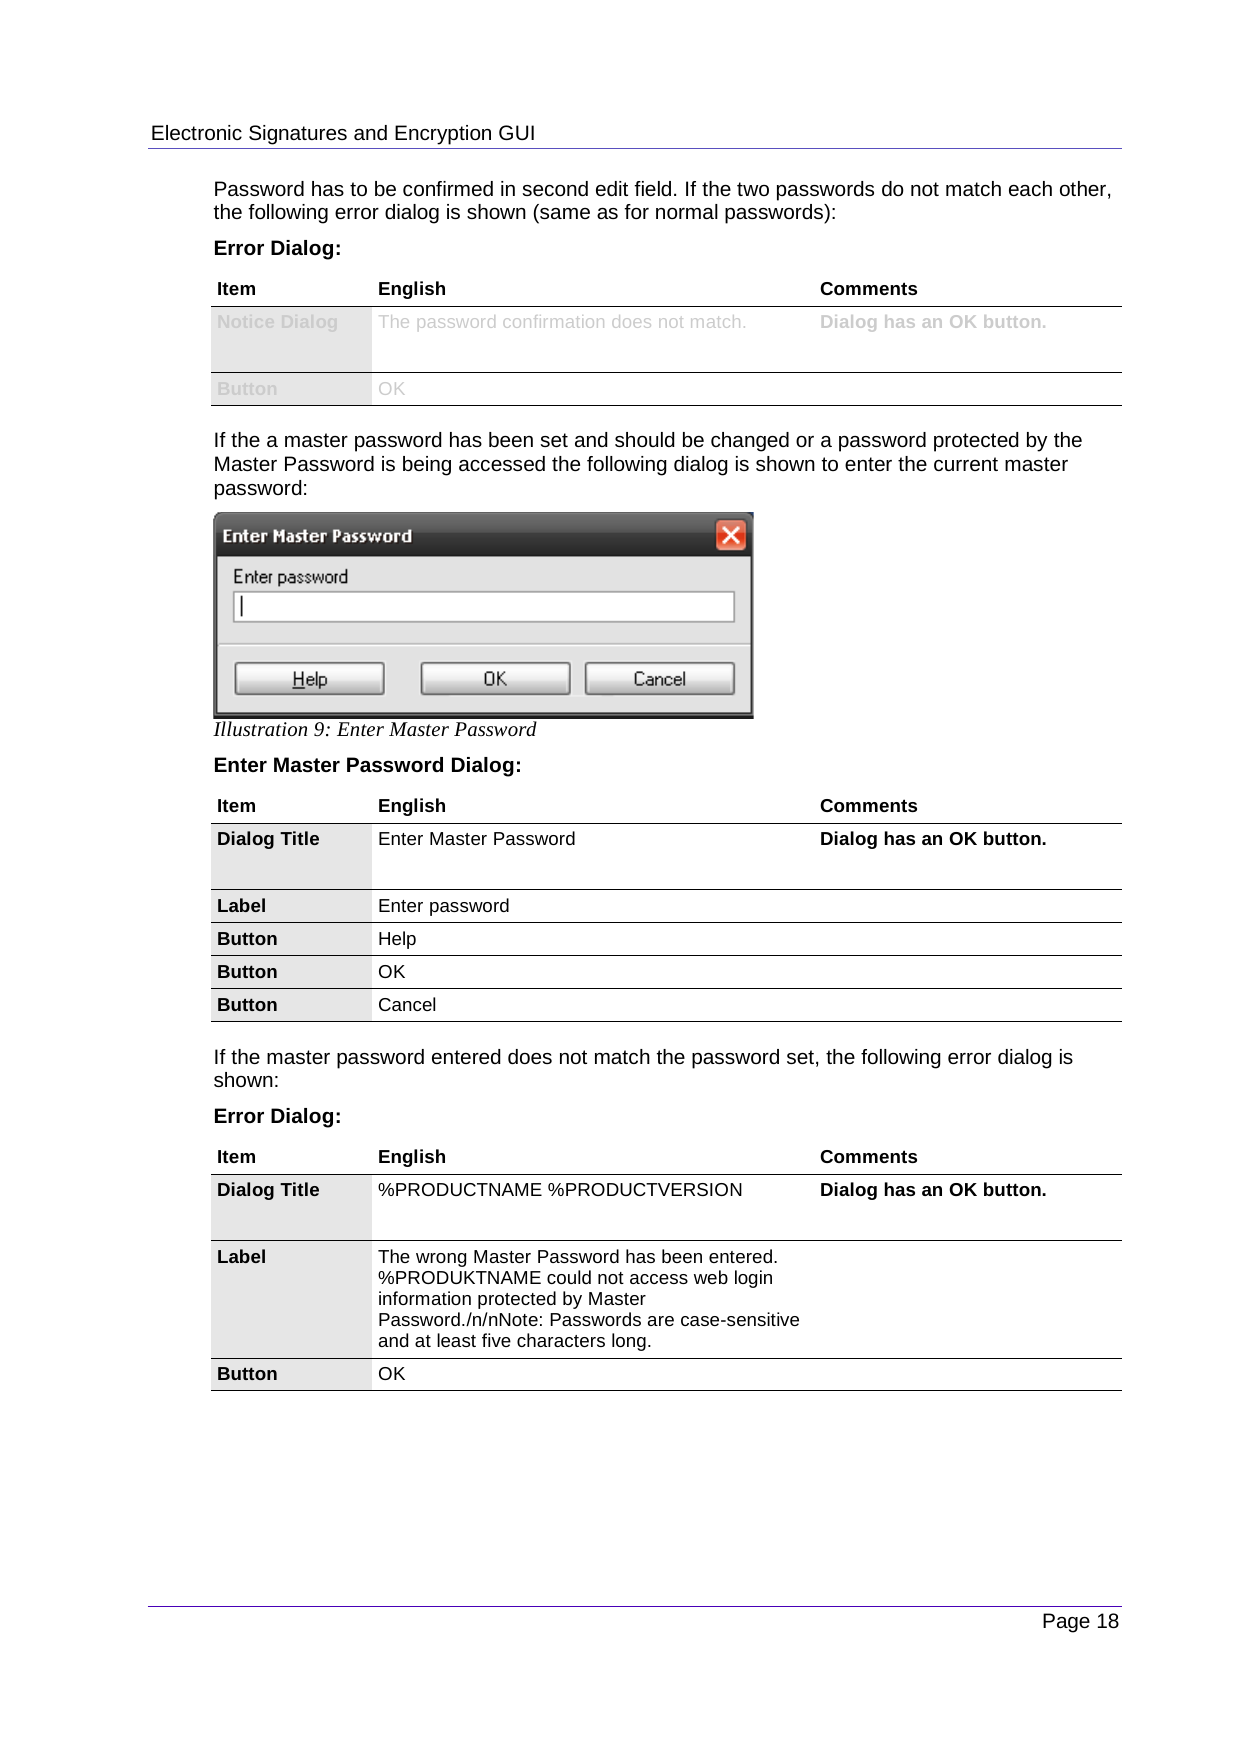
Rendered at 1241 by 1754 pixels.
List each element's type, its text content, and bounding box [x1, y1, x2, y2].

table_cell [814, 923, 1122, 955]
table_cell Label [211, 890, 372, 922]
table_header Item [211, 273, 372, 306]
table_header Item [211, 1141, 372, 1174]
table_header Comments [814, 1141, 1122, 1174]
table_cell %PRODUCTNAME %PRODUCTVERSION [372, 1175, 814, 1240]
table_cell Button [211, 373, 372, 405]
table_cell Notice Dialog [211, 307, 372, 372]
table_cell OK [372, 373, 814, 405]
text Password has to be confirmed in second edit field. If the two passwords do not match each other, the following error dialog is shown (same as for normal passwords): [213, 177, 1122, 224]
table_cell [814, 956, 1122, 988]
table_cell Button [211, 923, 372, 955]
table_cell [814, 373, 1122, 405]
table_cell Label [211, 1241, 372, 1358]
table_cell Dialog has an OK button. [814, 307, 1122, 372]
table_cell Dialog has an OK button. [814, 824, 1122, 889]
table_header Item [211, 790, 372, 823]
text Error Dialog: [213, 237, 1122, 260]
table_cell Enter password [372, 890, 814, 922]
table_cell Dialog has an OK button. [814, 1175, 1122, 1240]
table_header Comments [814, 790, 1122, 823]
table_header English [372, 1141, 814, 1174]
table_cell Button [211, 1359, 372, 1390]
table_cell Dialog Title [211, 1175, 372, 1240]
table_cell The wrong Master Password has been entered. %PRODUKTNAME could not access web login information protected by Master Password./n/nNote: Passwords are case-sensitive and at least five characters long. [372, 1241, 814, 1358]
table_cell Button [211, 989, 372, 1021]
text Enter Master Password Dialog: [213, 754, 1122, 777]
table_header Comments [814, 273, 1122, 306]
table_cell Cancel [372, 989, 814, 1021]
text Error Dialog: [213, 1105, 1122, 1128]
table_header English [372, 790, 814, 823]
table_cell Dialog Title [211, 824, 372, 889]
picture [213, 512, 754, 719]
table_cell [814, 989, 1122, 1021]
text Illustration 9: Enter Master Password [213, 719, 754, 741]
text If the a master password has been set and should be changed or a password protected by the Master Password is being accessed the following dialog is shown to enter the current master password: [213, 429, 1122, 499]
table_header English [372, 273, 814, 306]
table_cell Button [211, 956, 372, 988]
table_cell OK [372, 956, 814, 988]
table_cell [814, 1359, 1122, 1390]
table_cell Help [372, 923, 814, 955]
table_cell [814, 1241, 1122, 1358]
table_cell Enter Master Password [372, 824, 814, 889]
table_cell OK [372, 1359, 814, 1390]
table_cell [814, 890, 1122, 922]
text If the master password entered does not match the password set, the following error dialog is shown: [213, 1045, 1122, 1092]
table_cell The password confirmation does not match. [372, 307, 814, 372]
